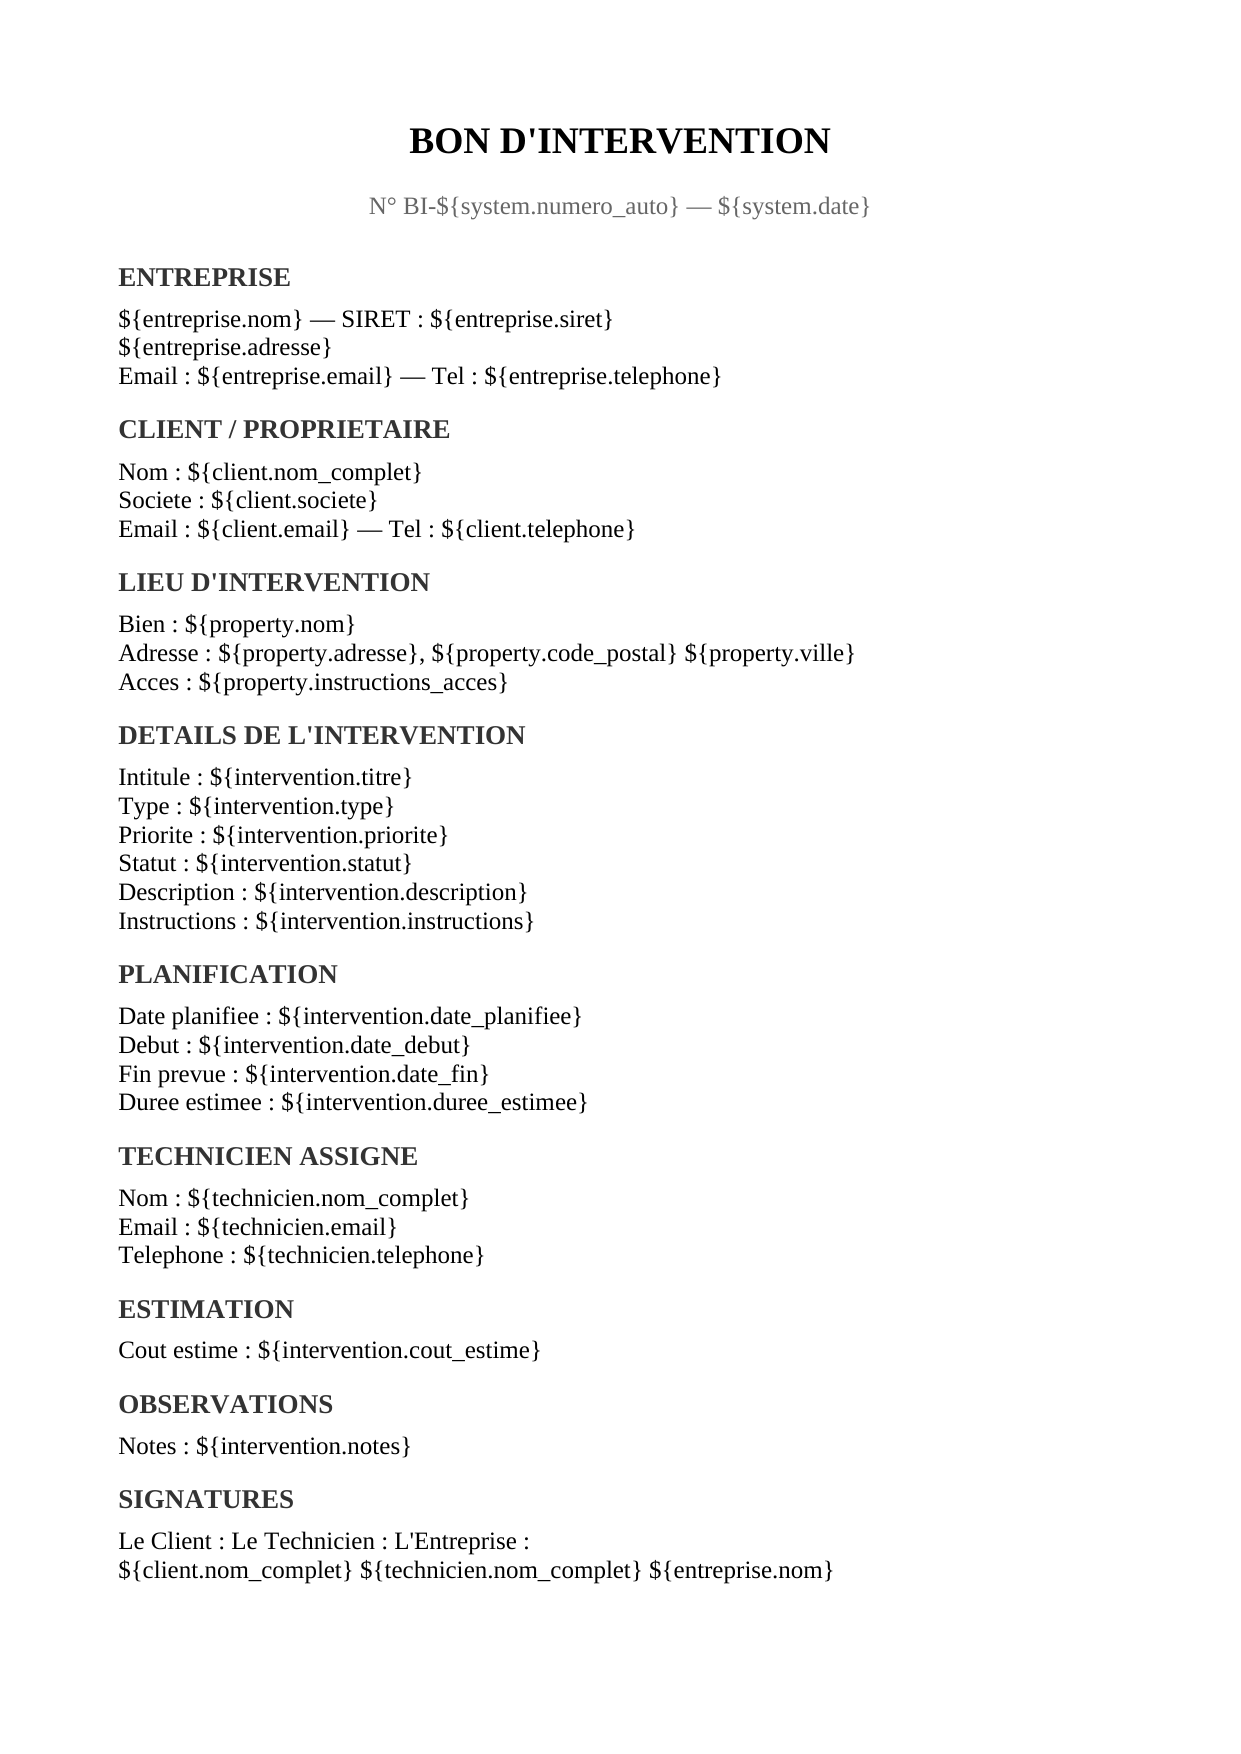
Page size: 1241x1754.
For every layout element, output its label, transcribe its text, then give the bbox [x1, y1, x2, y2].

text Le Client : Le Technicien : L'Entreprise : [118, 1526, 1122, 1555]
subtitle SIGNATURES [118, 1483, 1122, 1514]
text Acces : ${property.instructions_acces} [118, 667, 1122, 696]
text Description : ${intervention.description} [118, 877, 1122, 906]
text Instructions : ${intervention.instructions} [118, 906, 1122, 935]
subtitle DETAILS DE L'INTERVENTION [118, 719, 1122, 750]
text Societe : ${client.societe} [118, 485, 1122, 514]
text ${client.nom_complet} ${technicien.nom_complet} ${entreprise.nom} [118, 1555, 1122, 1584]
text Email : ${technicien.email} [118, 1212, 1122, 1240]
subtitle LIEU D'INTERVENTION [118, 566, 1122, 598]
text Bien : ${property.nom} [118, 609, 1122, 638]
subtitle N° BI-${system.numero_auto} — ${system.date} [118, 191, 1122, 219]
text Duree estimee : ${intervention.duree_estimee} [118, 1087, 1122, 1116]
text Notes : ${intervention.notes} [118, 1431, 1122, 1460]
text Adresse : ${property.adresse}, ${property.code_postal} ${property.ville} [118, 638, 1122, 667]
title BON D'INTERVENTION [118, 118, 1122, 161]
subtitle CLIENT / PROPRIETAIRE [118, 414, 1122, 445]
text Type : ${intervention.type} [118, 791, 1122, 820]
text ${entreprise.nom} — SIRET : ${entreprise.siret} [118, 304, 1122, 332]
text Statut : ${intervention.statut} [118, 848, 1122, 877]
text Email : ${entreprise.email} — Tel : ${entreprise.telephone} [118, 361, 1122, 390]
text Fin prevue : ${intervention.date_fin} [118, 1059, 1122, 1087]
subtitle ESTIMATION [118, 1293, 1122, 1324]
subtitle ENTREPRISE [118, 261, 1122, 292]
text ${entreprise.adresse} [118, 332, 1122, 361]
text Nom : ${client.nom_complet} [118, 457, 1122, 485]
text Intitule : ${intervention.titre} [118, 762, 1122, 791]
text Priorite : ${intervention.priorite} [118, 820, 1122, 848]
text Cout estime : ${intervention.cout_estime} [118, 1336, 1122, 1364]
text Debut : ${intervention.date_debut} [118, 1030, 1122, 1059]
text Telephone : ${technicien.telephone} [118, 1240, 1122, 1269]
subtitle PLANIFICATION [118, 958, 1122, 989]
text Email : ${client.email} — Tel : ${client.telephone} [118, 514, 1122, 543]
text Date planifiee : ${intervention.date_planifiee} [118, 1001, 1122, 1030]
text Nom : ${technicien.nom_complet} [118, 1183, 1122, 1212]
subtitle TECHNICIEN ASSIGNE [118, 1140, 1122, 1171]
subtitle OBSERVATIONS [118, 1388, 1122, 1419]
